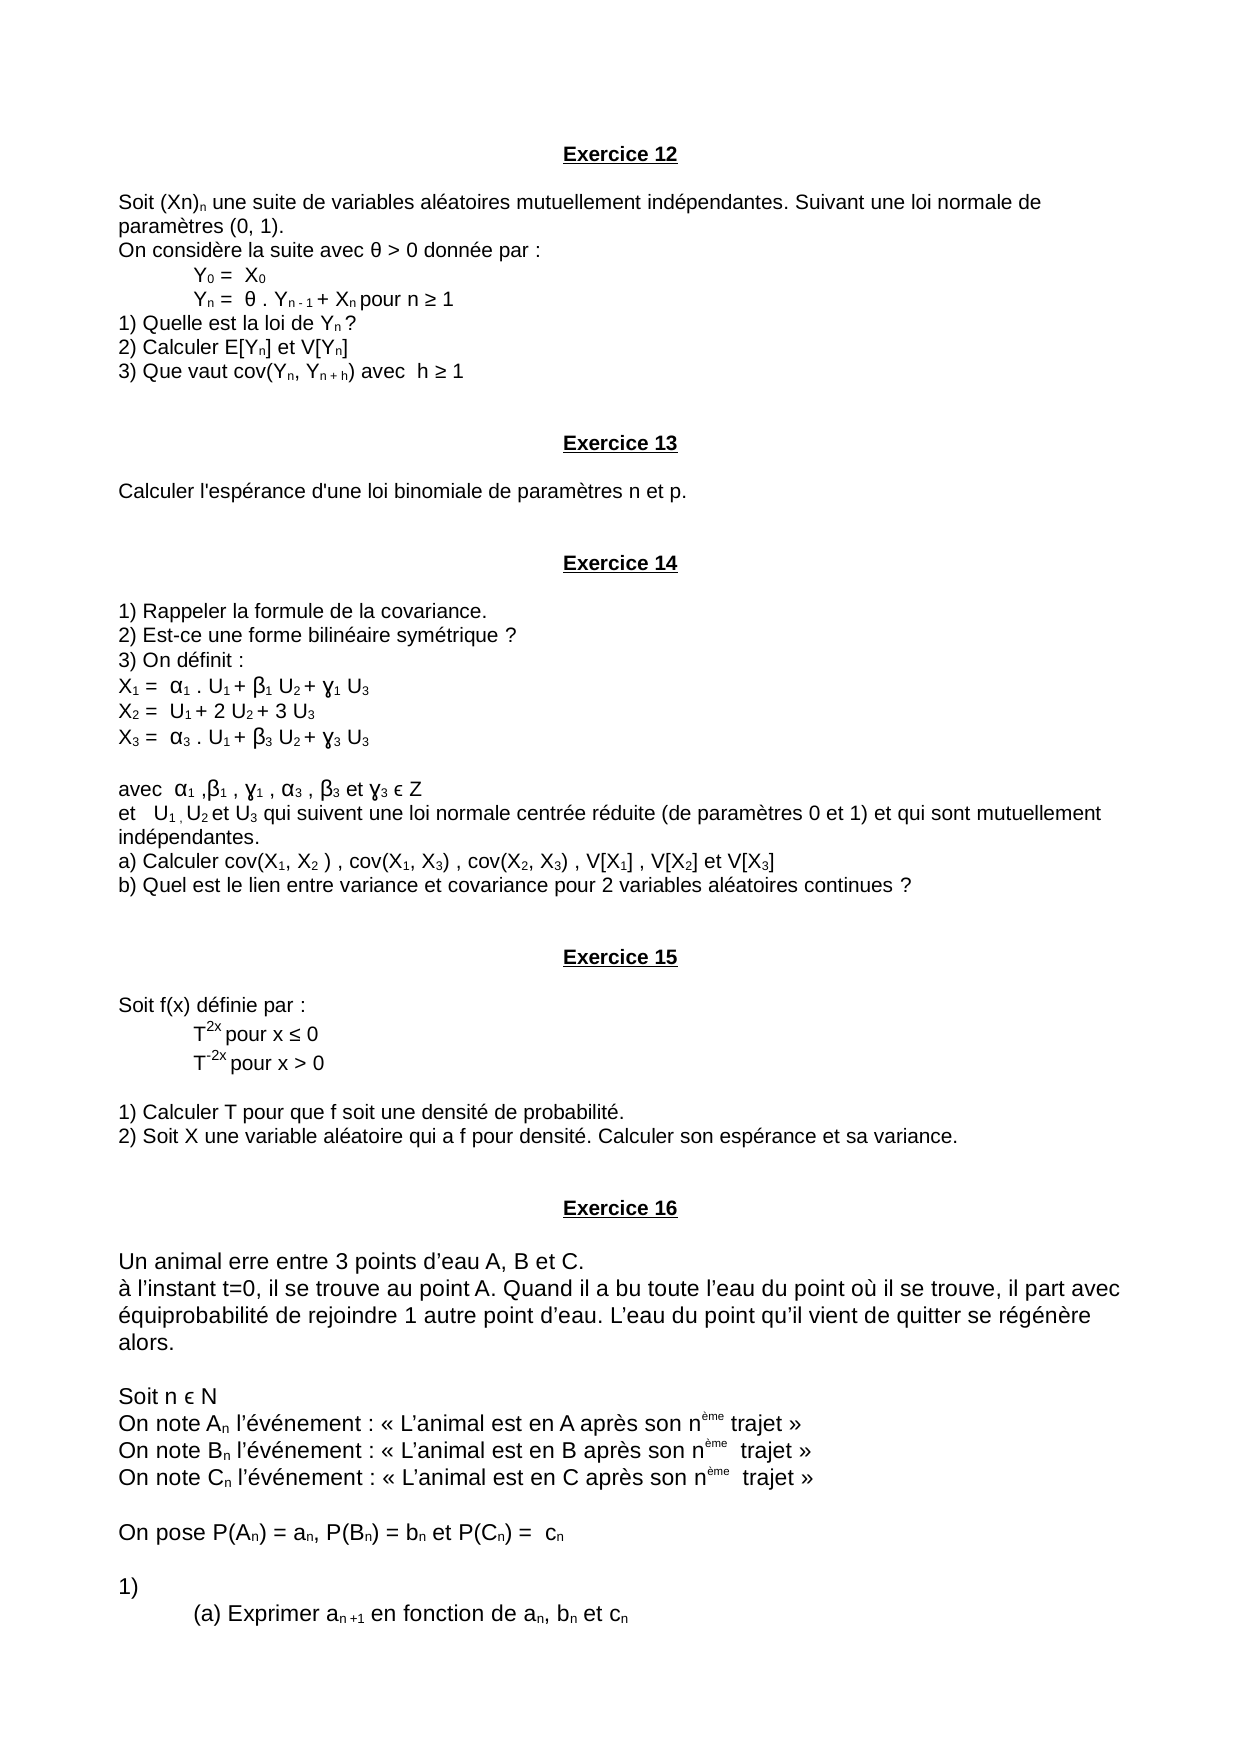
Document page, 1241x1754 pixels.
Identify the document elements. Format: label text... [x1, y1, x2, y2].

text Yn = θ . Yn - 1 + Xn pour n ≥ 1 [118, 287, 1122, 311]
text Soit (Xn)n une suite de variables aléatoires mutuellement indépendantes. Suivant une loi normale de paramètres (0, 1). [118, 190, 1122, 238]
text 2) Calculer E[Yn] et V[Yn] [118, 335, 1122, 359]
text Exercice 13 [118, 431, 1122, 455]
text Exercice 14 [118, 551, 1122, 575]
text On considère la suite avec θ > 0 donnée par : [118, 238, 1122, 262]
text 2) Soit X une variable aléatoire qui a f pour densité. Calculer son espérance et sa variance. [118, 1124, 1122, 1148]
text 1) Calculer T pour que f soit une densité de probabilité. [118, 1100, 1122, 1124]
text a) Calculer cov(X1, X2 ) , cov(X1, X3) , cov(X2, X3) , V[X1] , V[X2] et V[X3] [118, 849, 1122, 873]
text Calculer l'espérance d'une loi binomiale de paramètres n et p. [118, 479, 1122, 503]
text 3) Que vaut cov(Yn, Yn + h) avec h ≥ 1 [118, 359, 1122, 383]
text 1) [118, 1572, 1122, 1599]
text Exercice 16 [118, 1196, 1122, 1220]
text avec α1 ,β1 , ɣ1 , α3 , β3 et ɣ3 ϵ Z [118, 774, 1122, 801]
text (a) Exprimer an +1 en fonction de an, bn et cn [118, 1599, 1122, 1626]
text T2x pour x ≤ 0 [118, 1017, 1122, 1047]
text On note Cn l’événement : « L’animal est en C après son nème trajet » [118, 1464, 1122, 1491]
text X2 = U1 + 2 U2 + 3 U3 [118, 699, 1122, 723]
text On note Bn l’événement : « L’animal est en B après son nème trajet » [118, 1437, 1122, 1464]
text Un animal erre entre 3 points d’eau A, B et C. [118, 1247, 1122, 1274]
text Y0 = X0 [118, 262, 1122, 287]
text X1 = α1 . U1 + β1 U2 + ɣ1 U3 [118, 672, 1122, 699]
text Exercice 15 [118, 945, 1122, 969]
text 1) Quelle est la loi de Yn ? [118, 311, 1122, 335]
text X3 = α3 . U1 + β3 U2 + ɣ3 U3 [118, 723, 1122, 750]
text Soit f(x) définie par : [118, 993, 1122, 1017]
text 3) On définit : [118, 647, 1122, 672]
text On note An l’événement : « L’animal est en A après son nème trajet » [118, 1409, 1122, 1437]
text Soit n ϵ N [118, 1382, 1122, 1409]
text T-2x pour x > 0 [118, 1047, 1122, 1076]
text Exercice 12 [118, 142, 1122, 166]
text à l’instant t=0, il se trouve au point A. Quand il a bu toute l’eau du point où il se trouve, il part avec équiprobabilité de rejoindre 1 autre point d’eau. L’eau du point qu’il vient de quitter se régénère alors. [118, 1274, 1122, 1355]
text b) Quel est le lien entre variance et covariance pour 2 variables aléatoires continues ? [118, 873, 1122, 897]
text et U1 , U2 et U3 qui suivent une loi normale centrée réduite (de paramètres 0 et 1) et qui sont mutuellement indépendantes. [118, 801, 1122, 849]
text On pose P(An) = an, P(Bn) = bn et P(Cn) = cn [118, 1518, 1122, 1545]
text 1) Rappeler la formule de la covariance. [118, 599, 1122, 623]
text 2) Est-ce une forme bilinéaire symétrique ? [118, 623, 1122, 647]
